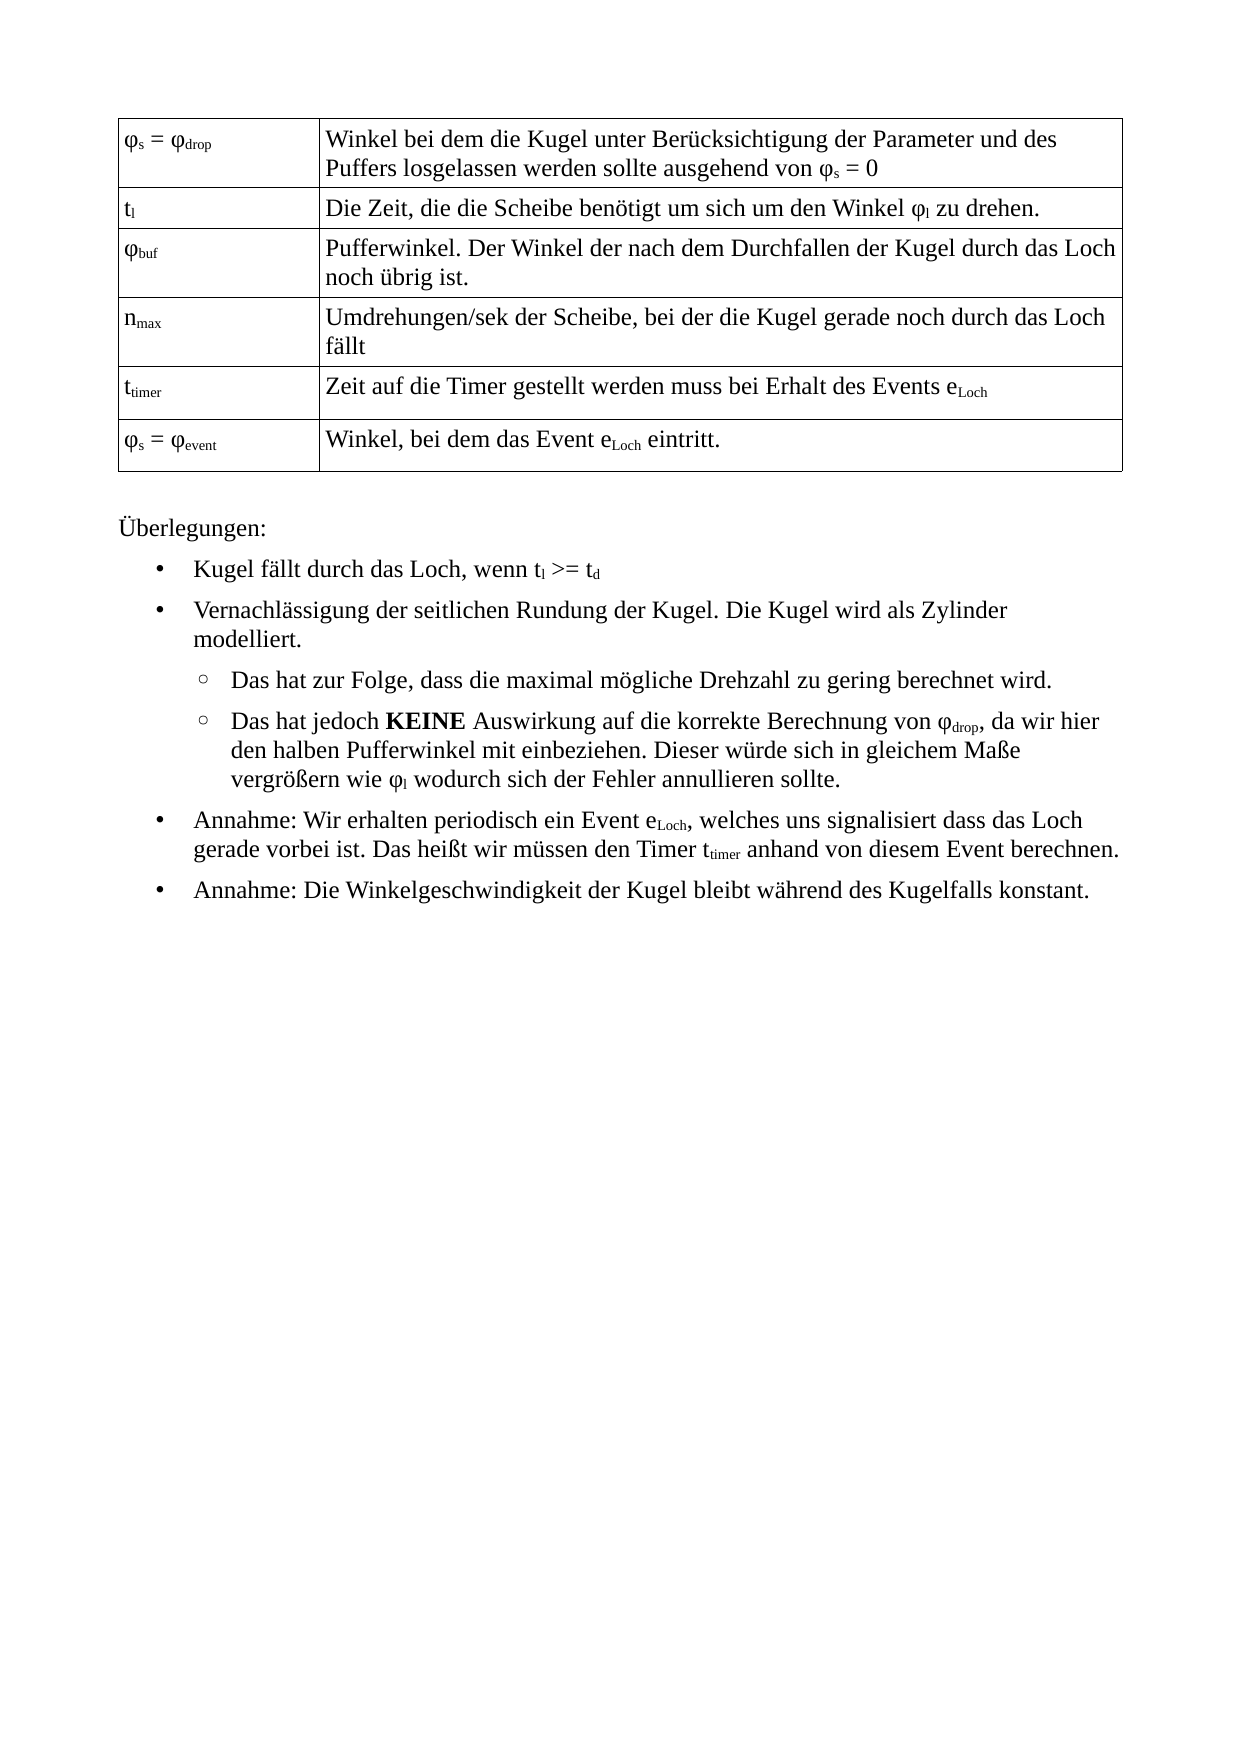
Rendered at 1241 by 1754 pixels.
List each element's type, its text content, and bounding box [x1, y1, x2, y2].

table_cell tl [119, 188, 319, 227]
table_cell ttimer [119, 367, 319, 418]
table_cell Winkel bei dem die Kugel unter Berücksichtigung der Parameter und des Puffers losgelassen werden sollte ausgehend von φs = 0 [320, 119, 1122, 187]
list Das hat jedoch KEINE Auswirkung auf die korrekte Berechnung von φdrop, da wir hier den halben Pufferwinkel mit einbeziehen. Dieser würde sich in gleichem Maße vergrößern wie φl wodurch sich der Fehler annullieren sollte. [193, 706, 1122, 793]
list Vernachlässigung der seitlichen Rundung der Kugel. Die Kugel wird als Zylinder modelliert. [156, 595, 1122, 653]
table_cell Zeit auf die Timer gestellt werden muss bei Erhalt des Events eLoch [320, 367, 1122, 418]
table_cell Pufferwinkel. Der Winkel der nach dem Durchfallen der Kugel durch das Loch noch übrig ist. [320, 229, 1122, 297]
table_cell nmax [119, 298, 319, 366]
list Kugel fällt durch das Loch, wenn tl >= td [156, 554, 1122, 583]
list Annahme: Die Winkelgeschwindigkeit der Kugel bleibt während des Kugelfalls konstant. [156, 875, 1122, 904]
list Das hat zur Folge, dass die maximal mögliche Drehzahl zu gering berechnet wird. [193, 665, 1122, 694]
list Annahme: Wir erhalten periodisch ein Event eLoch, welches uns signalisiert dass das Loch gerade vorbei ist. Das heißt wir müssen den Timer ttimer anhand von diesem Event berechnen. [156, 805, 1122, 863]
table_cell Winkel, bei dem das Event eLoch eintritt. [320, 420, 1122, 471]
table_cell φbuf [119, 229, 319, 297]
table_cell φs = φdrop [119, 119, 319, 187]
table_cell φs = φevent [119, 420, 319, 471]
table_cell Umdrehungen/sek der Scheibe, bei der die Kugel gerade noch durch das Loch fällt [320, 298, 1122, 366]
table_cell Die Zeit, die die Scheibe benötigt um sich um den Winkel φl zu drehen. [320, 188, 1122, 227]
text Überlegungen: [118, 513, 1122, 541]
